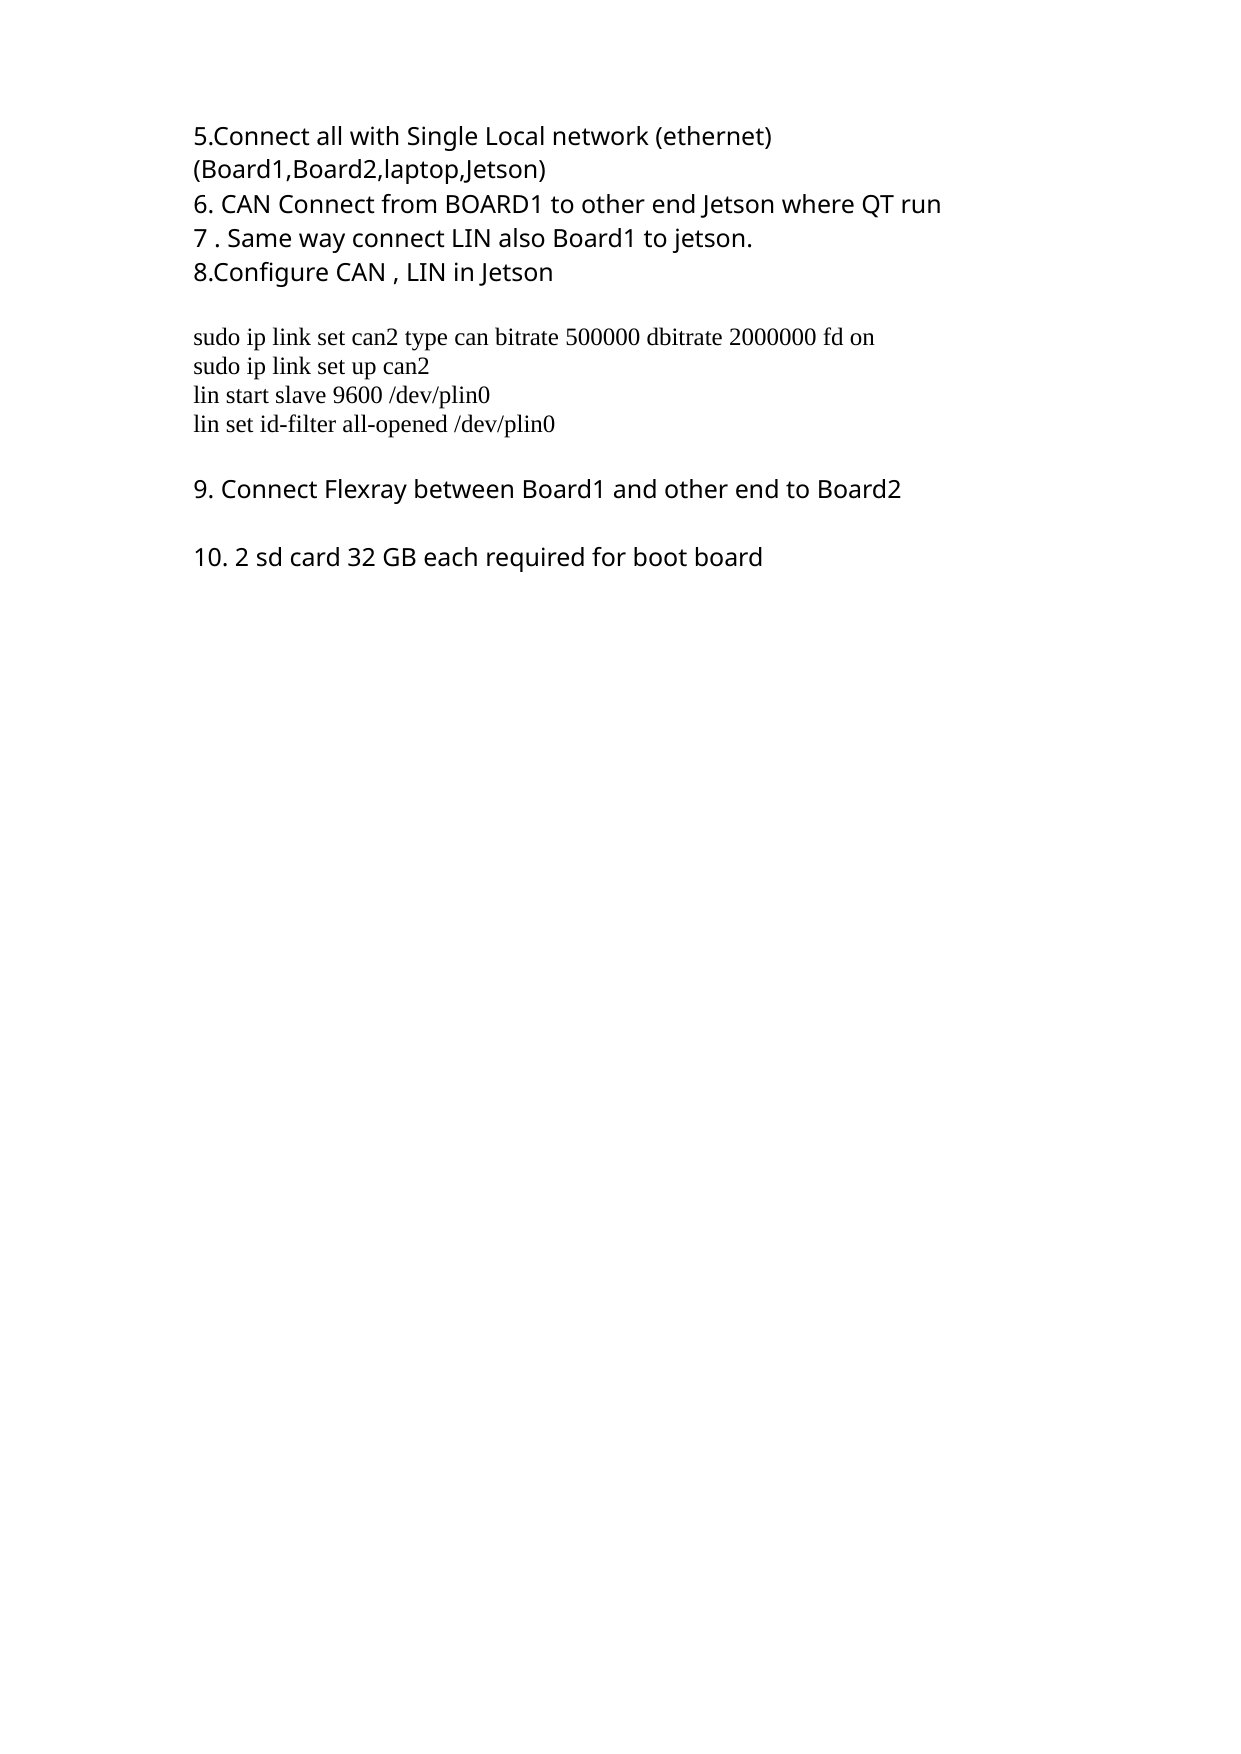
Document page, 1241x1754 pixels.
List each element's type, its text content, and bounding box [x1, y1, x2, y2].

list 7 . Same way connect LIN also Board1 to jetson. 8.Configure CAN , LIN in Jetson sudo ip link set can2 type can bitrate 500000 dbitrate 2000000 fd on sudo ip link set up can2 lin start slave 9600 /dev/plin0 lin set id-filter all-opened /dev/plin0 9. Connect Flexray between Board1 and other end to Board2 10. 2 sd card 32 GB each required for boot board [164, 220, 1122, 705]
list 5.Connect all with Single Local network (ethernet) (Board1,Board2,laptop,Jetson) 6. CAN Connect from BOARD1 to other end Jetson where QT run [164, 118, 1122, 220]
